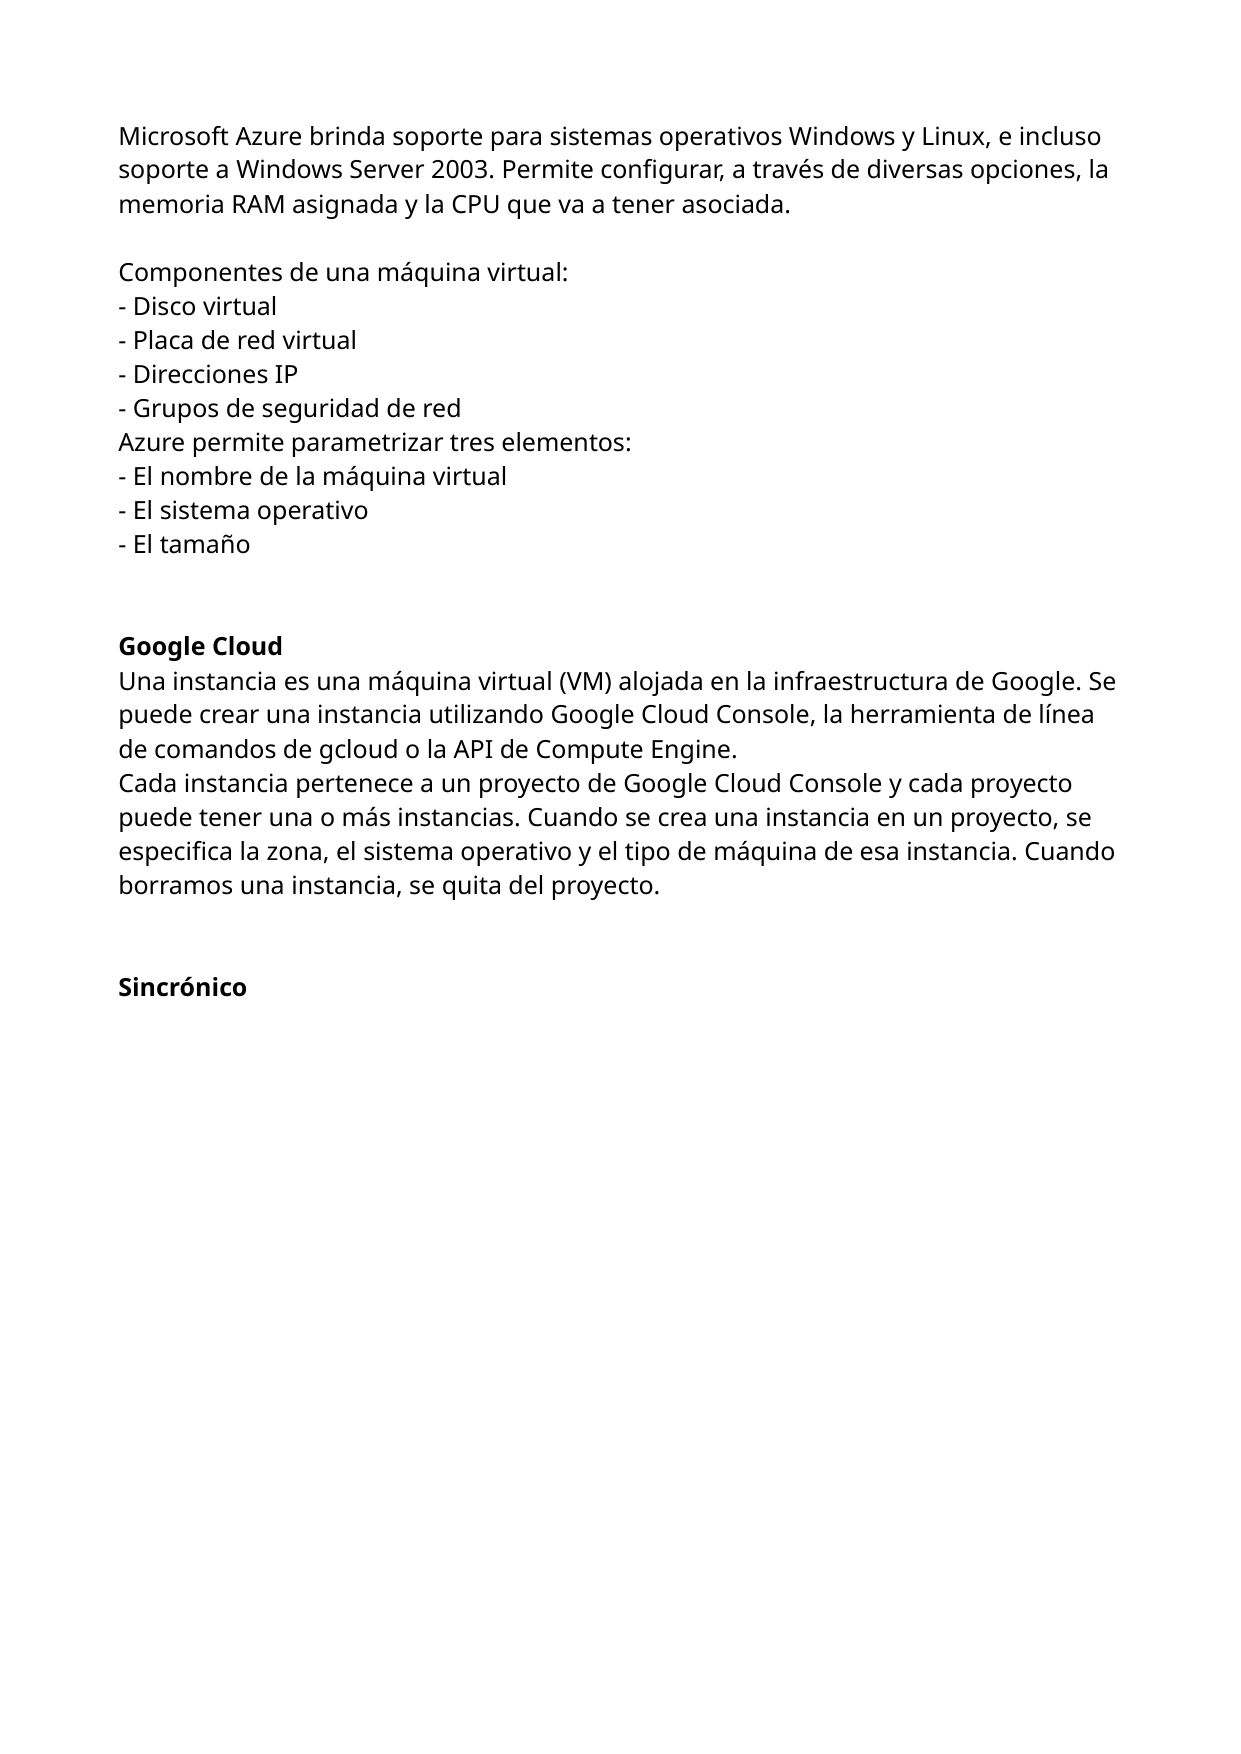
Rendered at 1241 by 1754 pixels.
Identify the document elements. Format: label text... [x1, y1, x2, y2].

text Sincrónico [118, 970, 1122, 1004]
text Microsoft Azure brinda soporte para sistemas operativos Windows y Linux, e incluso soporte a Windows Server 2003. Permite configurar, a través de diversas opciones, la memoria RAM asignada y la CPU que va a tener asociada. [118, 118, 1122, 220]
text Google Cloud [118, 629, 1122, 663]
text - El nombre de la máquina virtual [118, 459, 1122, 493]
text Componentes de una máquina virtual: [118, 254, 1122, 288]
text - El tamaño [118, 527, 1122, 561]
text - Direcciones IP [118, 357, 1122, 391]
text Una instancia es una máquina virtual (VM) alojada en la infraestructura de Google. Se puede crear una instancia utilizando Google Cloud Console, la herramienta de línea de comandos de gcloud o la API de Compute Engine. [118, 663, 1122, 765]
text - Placa de red virtual [118, 322, 1122, 357]
text - Disco virtual [118, 288, 1122, 322]
text Cada instancia pertenece a un proyecto de Google Cloud Console y cada proyecto puede tener una o más instancias. Cuando se crea una instancia en un proyecto, se especifica la zona, el sistema operativo y el tipo de máquina de esa instancia. Cuando borramos una instancia, se quita del proyecto. [118, 765, 1122, 902]
text - El sistema operativo [118, 493, 1122, 527]
text Azure permite parametrizar tres elementos: [118, 425, 1122, 459]
text - Grupos de seguridad de red [118, 391, 1122, 425]
